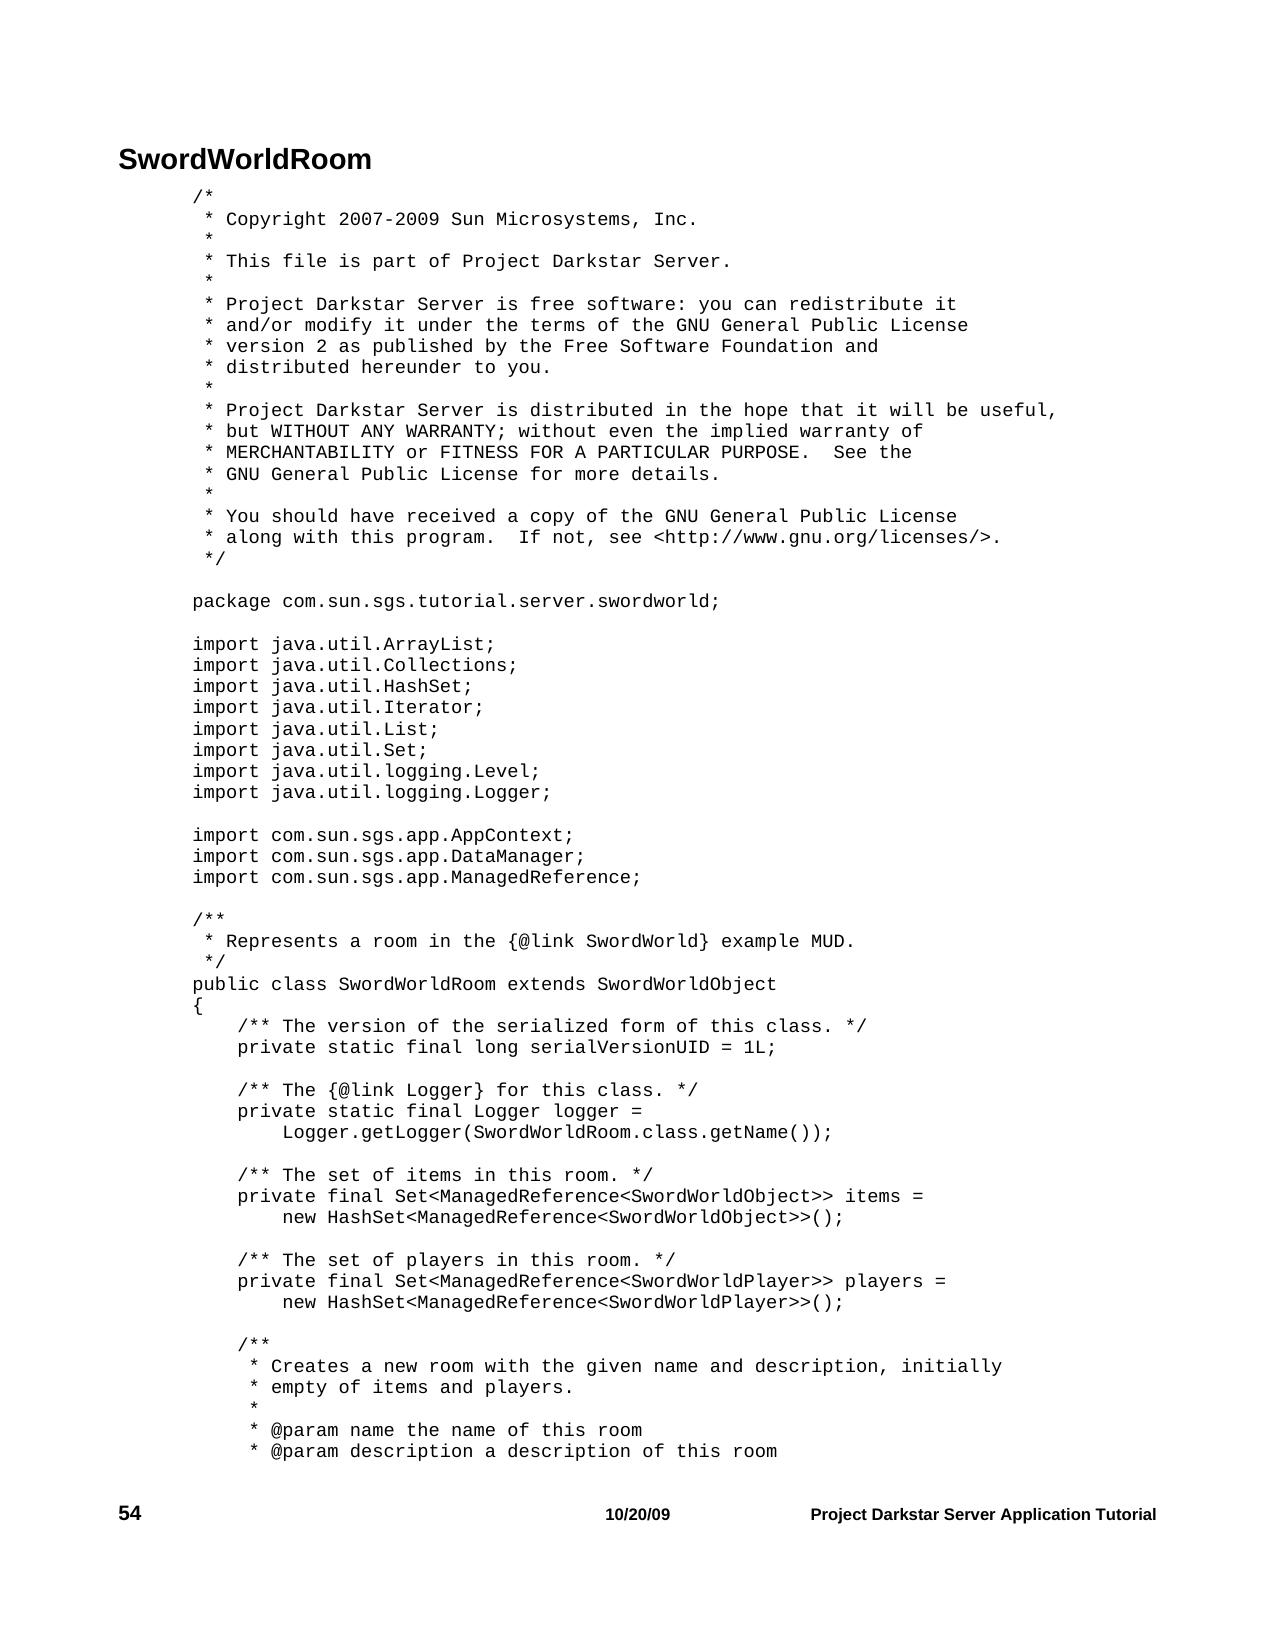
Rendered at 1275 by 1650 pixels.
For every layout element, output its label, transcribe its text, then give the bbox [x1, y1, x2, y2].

text import com.sun.sgs.app.DataManager; [192, 847, 1098, 868]
text private final Set<ManagedReference<SwordWorldObject>> items = [192, 1187, 1098, 1208]
text * Project Darkstar Server is free software: you can redistribute it [192, 294, 1098, 316]
text /** [192, 1336, 1098, 1357]
text * and/or modify it under the terms of the GNU General Public License [192, 316, 1098, 337]
text */ [192, 953, 1098, 974]
text * You should have received a copy of the GNU General Public License [192, 507, 1098, 528]
text import com.sun.sgs.app.AppContext; [192, 826, 1098, 847]
text import java.util.HashSet; [192, 677, 1098, 698]
text * Represents a room in the {@link SwordWorld} example MUD. [192, 932, 1098, 953]
text Logger.getLogger(SwordWorldRoom.class.getName()); [192, 1123, 1098, 1144]
text * [192, 379, 1098, 401]
text */ [192, 549, 1098, 571]
text private static final long serialVersionUID = 1L; [192, 1038, 1098, 1059]
text * This file is part of Project Darkstar Server. [192, 252, 1098, 273]
text * empty of items and players. [192, 1378, 1098, 1399]
text private static final Logger logger = [192, 1102, 1098, 1123]
text * MERCHANTABILITY or FITNESS FOR A PARTICULAR PURPOSE. See the [192, 443, 1098, 464]
text import java.util.ArrayList; [192, 634, 1098, 656]
text public class SwordWorldRoom extends SwordWorldObject [192, 974, 1098, 996]
text * Project Darkstar Server is distributed in the hope that it will be useful, [192, 401, 1098, 422]
text import java.util.logging.Level; [192, 762, 1098, 783]
text * version 2 as published by the Free Software Foundation and [192, 337, 1098, 358]
text * Creates a new room with the given name and description, initially [192, 1357, 1098, 1378]
text /** The set of players in this room. */ [192, 1251, 1098, 1272]
subtitle SwordWorldRoom [118, 143, 1157, 176]
text /* [192, 188, 1098, 209]
text * [192, 1399, 1098, 1421]
text /** The version of the serialized form of this class. */ [192, 1017, 1098, 1038]
text /** The set of items in this room. */ [192, 1166, 1098, 1187]
text new HashSet<ManagedReference<SwordWorldObject>>(); [192, 1208, 1098, 1229]
text new HashSet<ManagedReference<SwordWorldPlayer>>(); [192, 1293, 1098, 1314]
text * distributed hereunder to you. [192, 358, 1098, 379]
text * @param description a description of this room [192, 1442, 1098, 1463]
text import java.util.logging.Logger; [192, 783, 1098, 804]
text /** [192, 911, 1098, 932]
text import java.util.Iterator; [192, 698, 1098, 719]
text import java.util.Set; [192, 741, 1098, 762]
text import com.sun.sgs.app.ManagedReference; [192, 868, 1098, 889]
text * Copyright 2007-2009 Sun Microsystems, Inc. [192, 209, 1098, 231]
text * [192, 231, 1098, 252]
text * along with this program. If not, see <http://www.gnu.org/licenses/>. [192, 528, 1098, 549]
text * [192, 273, 1098, 294]
text * @param name the name of this room [192, 1421, 1098, 1442]
text { [192, 996, 1098, 1017]
text /** The {@link Logger} for this class. */ [192, 1081, 1098, 1102]
text * GNU General Public License for more details. [192, 464, 1098, 486]
text package com.sun.sgs.tutorial.server.swordworld; [192, 592, 1098, 613]
text import java.util.Collections; [192, 656, 1098, 677]
text import java.util.List; [192, 719, 1098, 741]
text private final Set<ManagedReference<SwordWorldPlayer>> players = [192, 1272, 1098, 1293]
text * [192, 486, 1098, 507]
text * but WITHOUT ANY WARRANTY; without even the implied warranty of [192, 422, 1098, 443]
